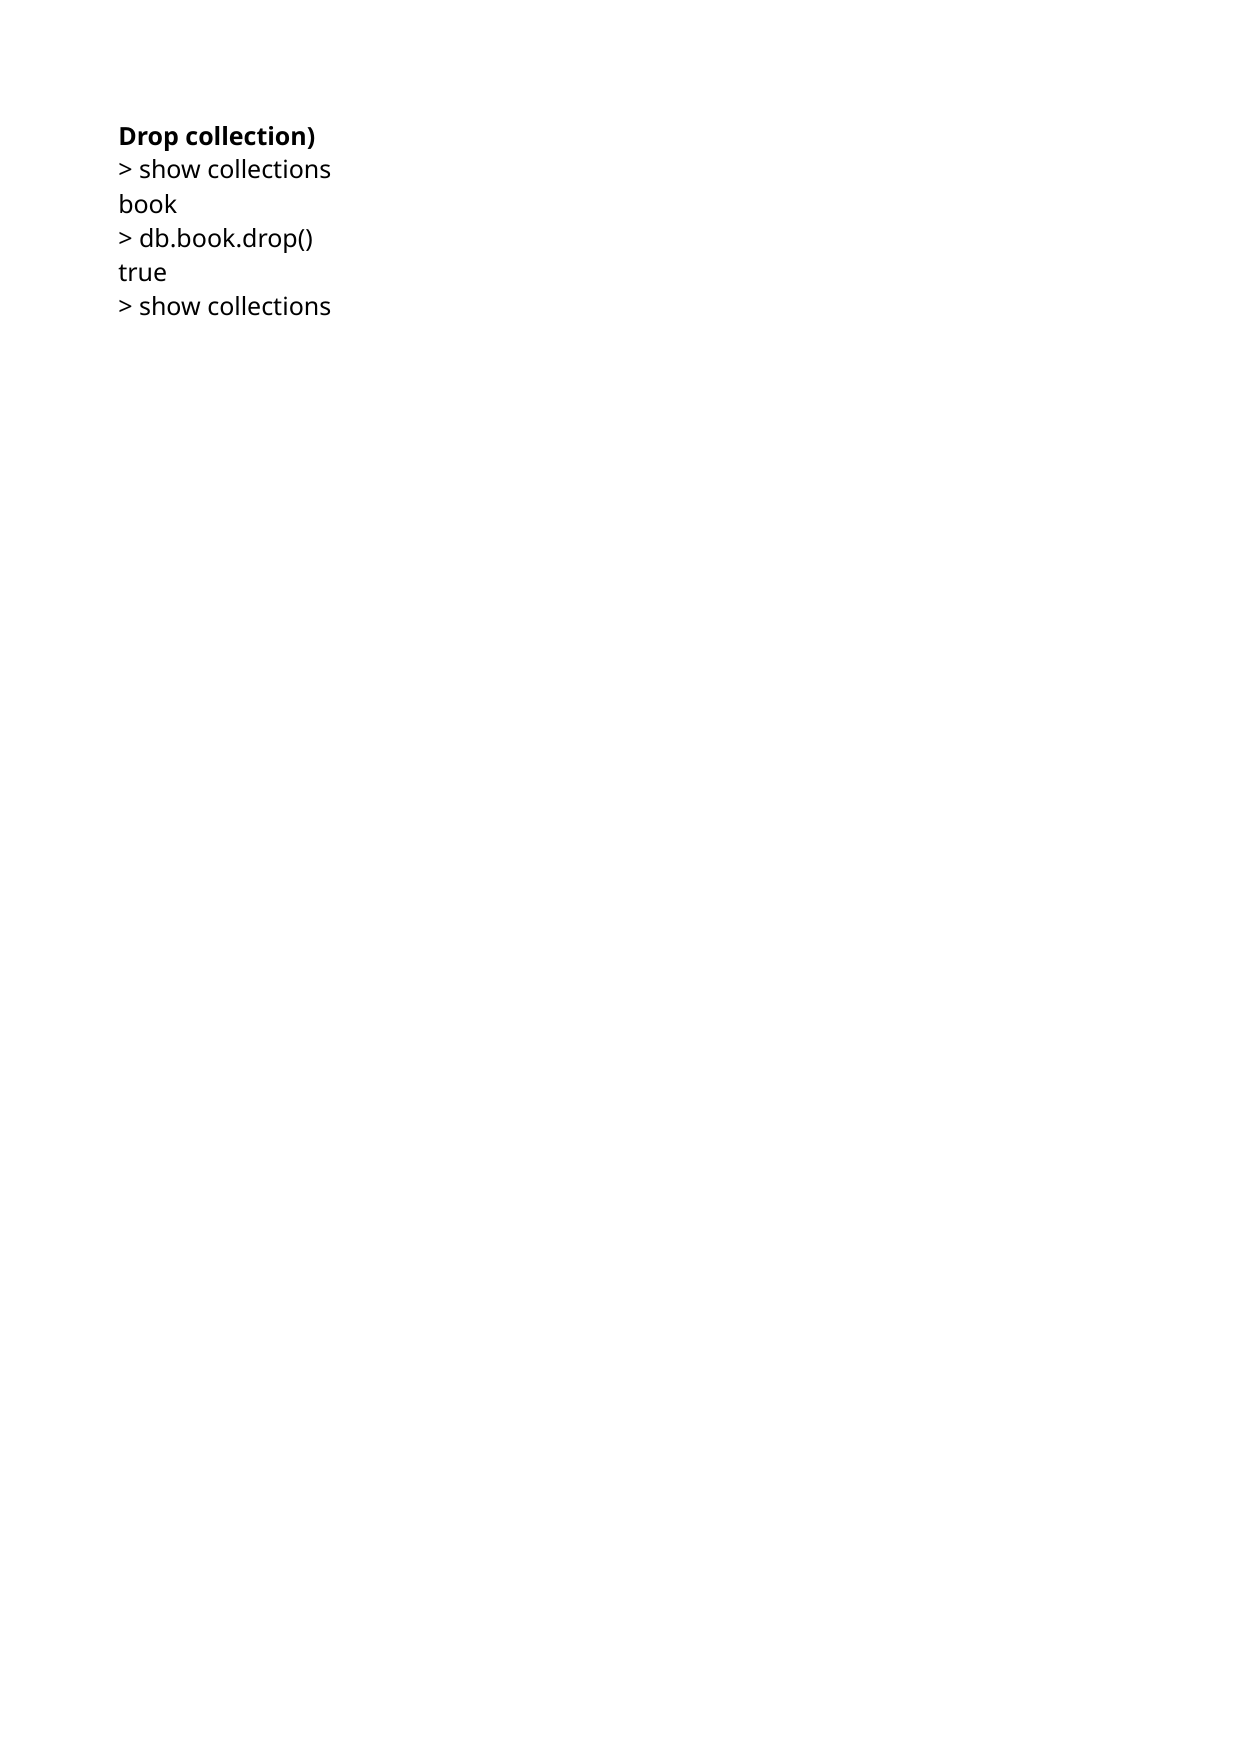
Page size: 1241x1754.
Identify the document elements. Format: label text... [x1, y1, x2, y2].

text > db.book.drop() [118, 220, 1122, 254]
text > show collections [118, 288, 1122, 322]
text book [118, 186, 1122, 220]
text true [118, 254, 1122, 288]
text Drop collection) [118, 118, 1122, 152]
text > show collections [118, 152, 1122, 186]
